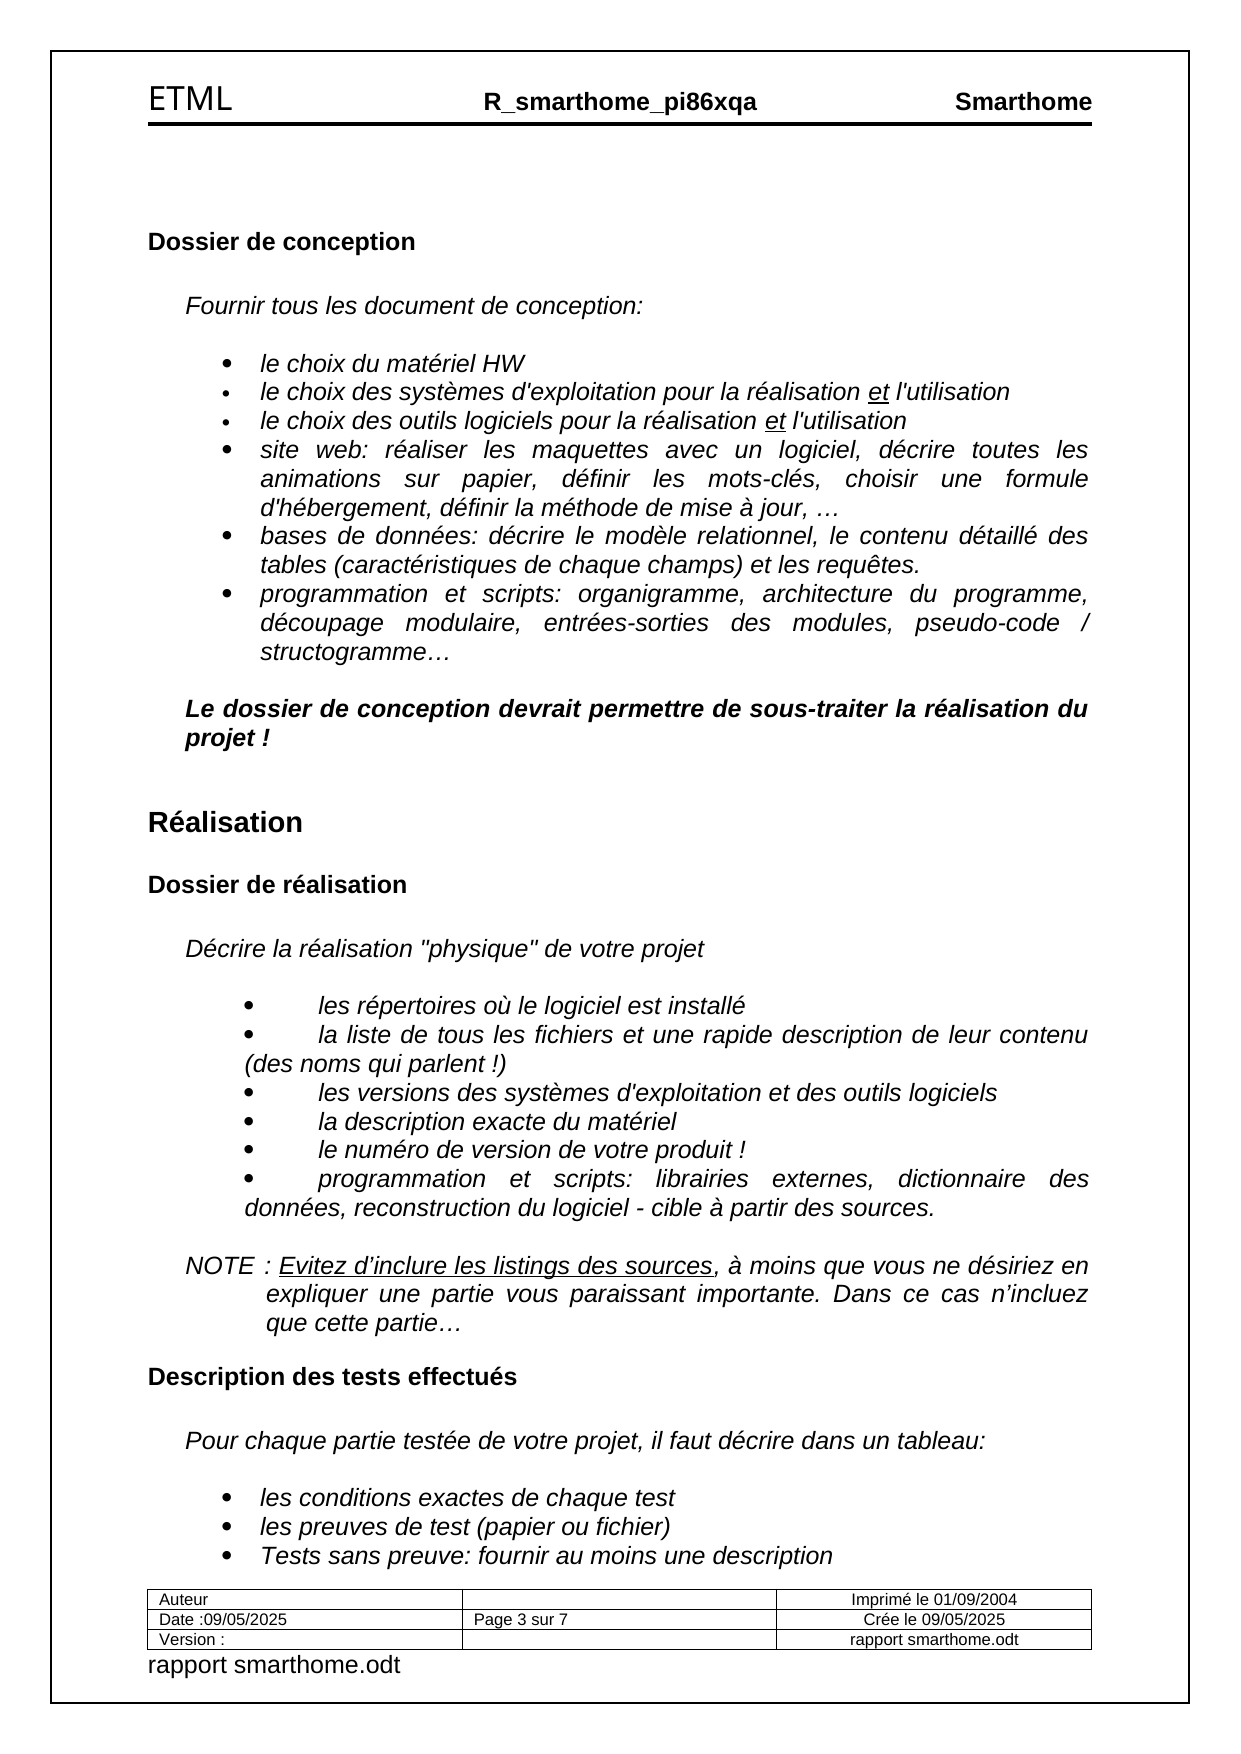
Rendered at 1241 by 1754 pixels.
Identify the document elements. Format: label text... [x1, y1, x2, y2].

text Pour chaque partie testée de votre projet, il faut décrire dans un tableau: [185, 1426, 1092, 1454]
list bases de données: décrire le modèle relationnel, le contenu détaillé des tables (caractéristiques de chaque champs) et les requêtes. [223, 521, 1092, 579]
list site web: réaliser les maquettes avec un logiciel, décrire toutes les animations sur papier, définir les mots-clés, choisir une formule d'hébergement, définir la méthode de mise à jour, … [223, 435, 1092, 521]
list les conditions exactes de chaque test [222, 1483, 1092, 1512]
list Tests sans preuve: fournir au moins une description [222, 1541, 1092, 1570]
list le choix des systèmes d'exploitation pour la réalisation et l'utilisation [223, 377, 1092, 406]
list programmation et scripts: organigramme, architecture du programme, découpage modulaire, entrées-sorties des modules, pseudo-code / structogramme… [223, 579, 1092, 665]
list le numéro de version de votre produit ! [244, 1135, 1092, 1164]
subtitle Dossier de réalisation [148, 870, 1092, 899]
list programmation et scripts: librairies externes, dictionnaire des données, reconstruction du logiciel - cible à partir des sources. [244, 1164, 1092, 1222]
text Le dossier de conception devrait permettre de sous-traiter la réalisation du projet ! [185, 694, 1092, 751]
list les preuves de test (papier ou fichier) [222, 1512, 1092, 1541]
subtitle Description des tests effectués [148, 1362, 1092, 1391]
list le choix du matériel HW [223, 348, 1092, 377]
list le choix des outils logiciels pour la réalisation et l'utilisation [223, 406, 1092, 435]
list les versions des systèmes d'exploitation et des outils logiciels [244, 1078, 1092, 1107]
text Fournir tous les document de conception: [185, 291, 1092, 320]
subtitle Dossier de conception [148, 227, 1092, 256]
list la description exacte du matériel [244, 1107, 1092, 1135]
text Décrire la réalisation "physique" de votre projet [148, 934, 1092, 962]
list la liste de tous les fichiers et une rapide description de leur contenu (des noms qui parlent !) [244, 1020, 1092, 1078]
text NOTE : Evitez d’inclure les listings des sources, à moins que vous ne désiriez en expliquer une partie vous paraissant importante. Dans ce cas n’incluez que cette partie… [185, 1251, 1092, 1337]
list les répertoires où le logiciel est installé [244, 991, 1092, 1020]
subtitle Réalisation [148, 805, 1092, 839]
